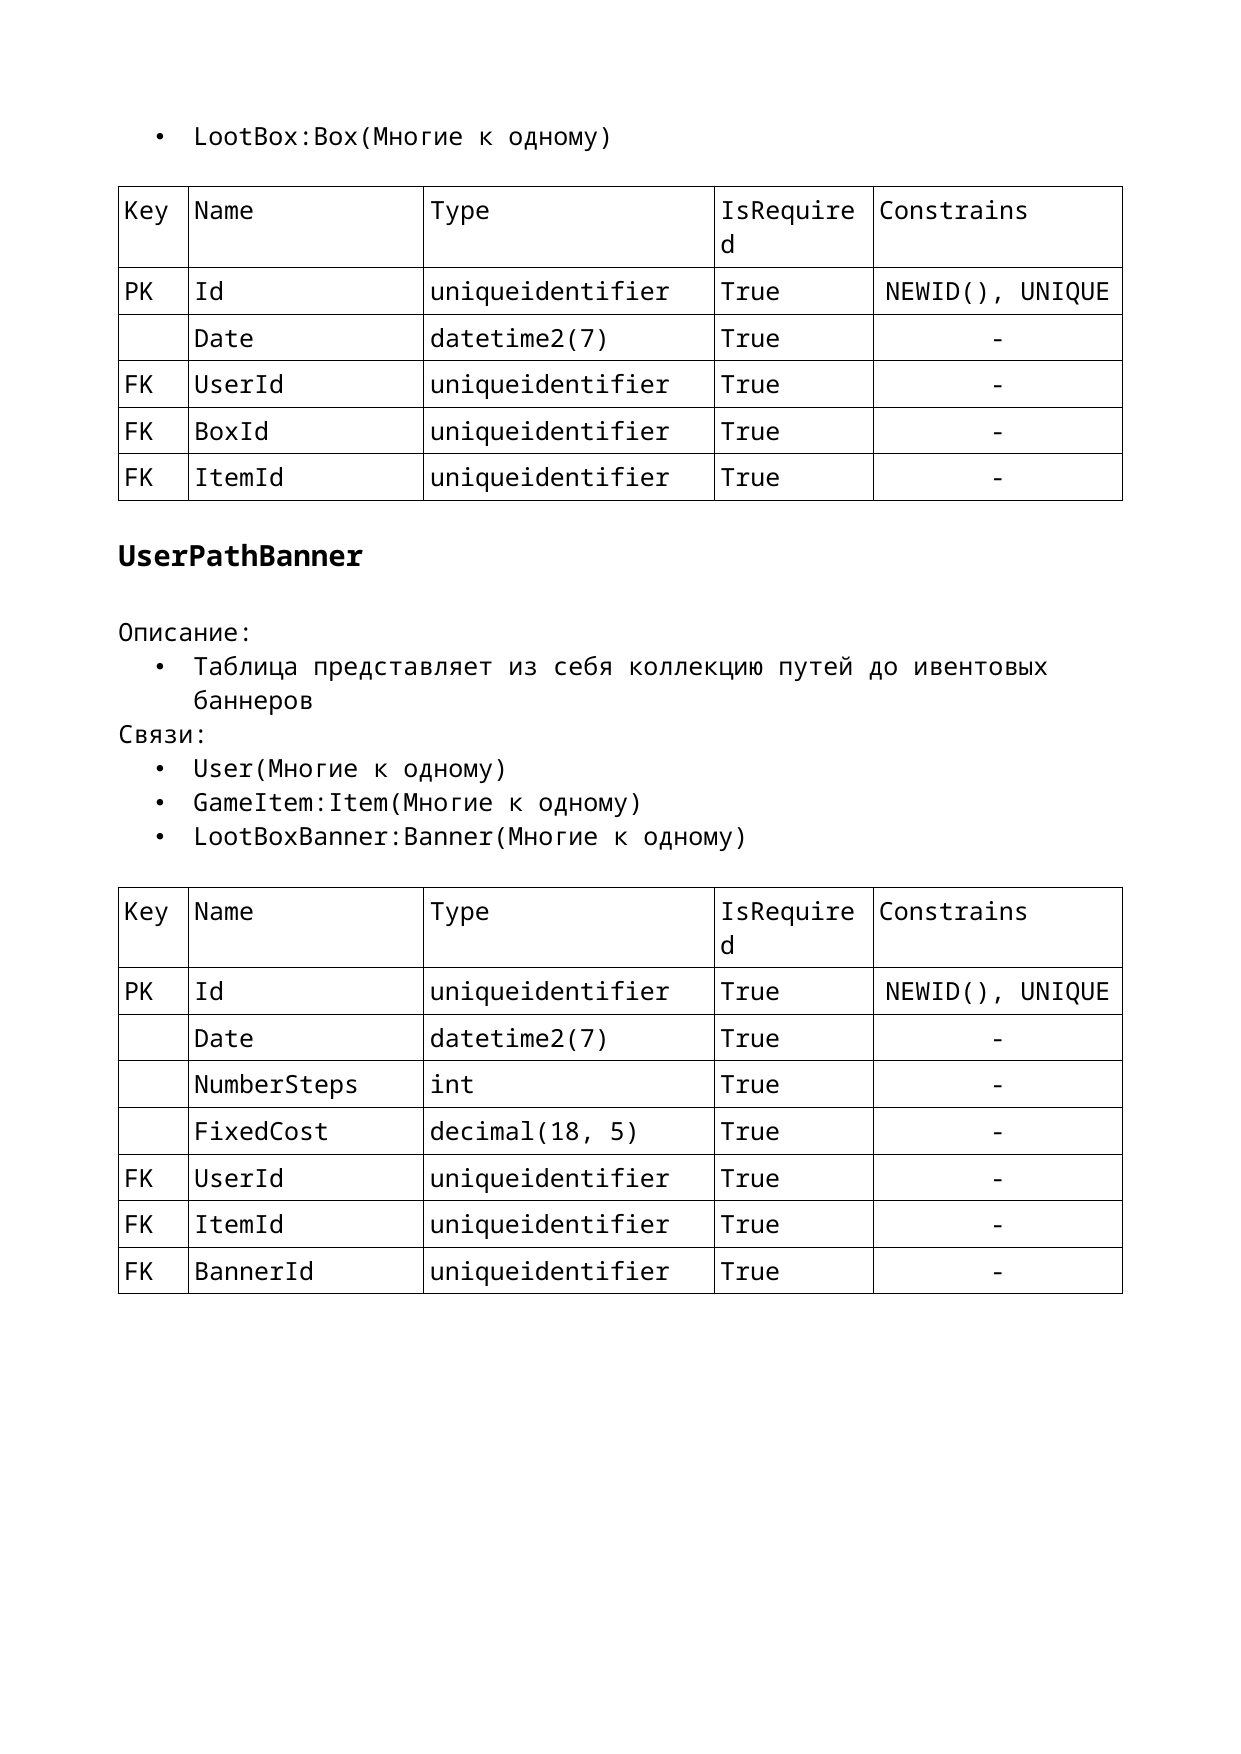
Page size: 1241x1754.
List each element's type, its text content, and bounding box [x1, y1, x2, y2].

table_cell NEWID(), UNIQUE [874, 968, 1122, 1014]
table_cell PK [119, 268, 188, 313]
list Таблица представляет из себя коллекцию путей до ивентовых баннеров [156, 648, 1122, 716]
table_cell uniqueidentifier [424, 408, 714, 453]
table_cell [119, 1108, 188, 1153]
table_cell FK [119, 454, 188, 500]
table_header Type [424, 187, 714, 267]
table_cell NumberSteps [189, 1061, 423, 1107]
table_cell - [874, 454, 1122, 500]
list GameItem:Item(Многие к одному) [156, 784, 1122, 818]
table_cell - [874, 1248, 1122, 1293]
table_cell int [424, 1061, 714, 1107]
table_cell UserId [189, 1155, 423, 1200]
table_cell - [874, 361, 1122, 407]
text UserPathBanner [118, 535, 1122, 574]
table_cell FK [119, 1155, 188, 1200]
table_cell FK [119, 1201, 188, 1247]
table_cell True [715, 454, 873, 500]
table_cell datetime2(7) [424, 1015, 714, 1060]
table_cell uniqueidentifier [424, 454, 714, 500]
table_cell True [715, 315, 873, 360]
table_header Name [189, 888, 423, 967]
table_cell FK [119, 361, 188, 407]
table_cell True [715, 268, 873, 313]
table_cell True [715, 1201, 873, 1247]
table_cell decimal(18, 5) [424, 1108, 714, 1153]
table_cell True [715, 1015, 873, 1060]
table_header IsRequired [715, 187, 873, 267]
table_header Constrains [874, 888, 1122, 967]
table_cell uniqueidentifier [424, 268, 714, 313]
text Связи: [118, 716, 1122, 750]
table_header Key [119, 888, 188, 967]
list LootBoxBanner:Banner(Многие к одному) [156, 818, 1122, 853]
text Описание: [118, 614, 1122, 648]
table_cell ItemId [189, 1201, 423, 1247]
table_cell - [874, 1108, 1122, 1153]
table_cell - [874, 1061, 1122, 1107]
table_cell Date [189, 1015, 423, 1060]
table_header Constrains [874, 187, 1122, 267]
table_cell BoxId [189, 408, 423, 453]
table_cell [119, 315, 188, 360]
table_cell - [874, 315, 1122, 360]
table_header Key [119, 187, 188, 267]
table_cell UserId [189, 361, 423, 407]
list User(Многие к одному) [156, 750, 1122, 784]
table_cell - [874, 408, 1122, 453]
table_header Type [424, 888, 714, 967]
table_cell BannerId [189, 1248, 423, 1293]
table_cell uniqueidentifier [424, 361, 714, 407]
table_cell FixedCost [189, 1108, 423, 1153]
table_cell True [715, 1155, 873, 1200]
table_cell - [874, 1015, 1122, 1060]
table_cell True [715, 408, 873, 453]
table_cell uniqueidentifier [424, 968, 714, 1014]
table_cell True [715, 1248, 873, 1293]
table_cell uniqueidentifier [424, 1155, 714, 1200]
table_cell True [715, 1061, 873, 1107]
table_cell FK [119, 1248, 188, 1293]
table_cell - [874, 1201, 1122, 1247]
table_cell uniqueidentifier [424, 1248, 714, 1293]
table_cell FK [119, 408, 188, 453]
list LootBox:Box(Многие к одному) [156, 118, 1122, 152]
table_header IsRequired [715, 888, 873, 967]
table_cell NEWID(), UNIQUE [874, 268, 1122, 313]
table_cell True [715, 1108, 873, 1153]
table_header Name [189, 187, 423, 267]
table_cell Id [189, 968, 423, 1014]
table_cell datetime2(7) [424, 315, 714, 360]
table_cell ItemId [189, 454, 423, 500]
table_cell True [715, 361, 873, 407]
table_cell [119, 1015, 188, 1060]
table_cell True [715, 968, 873, 1014]
table_cell [119, 1061, 188, 1107]
table_cell PK [119, 968, 188, 1014]
table_cell - [874, 1155, 1122, 1200]
table_cell uniqueidentifier [424, 1201, 714, 1247]
table_cell Date [189, 315, 423, 360]
table_cell Id [189, 268, 423, 313]
